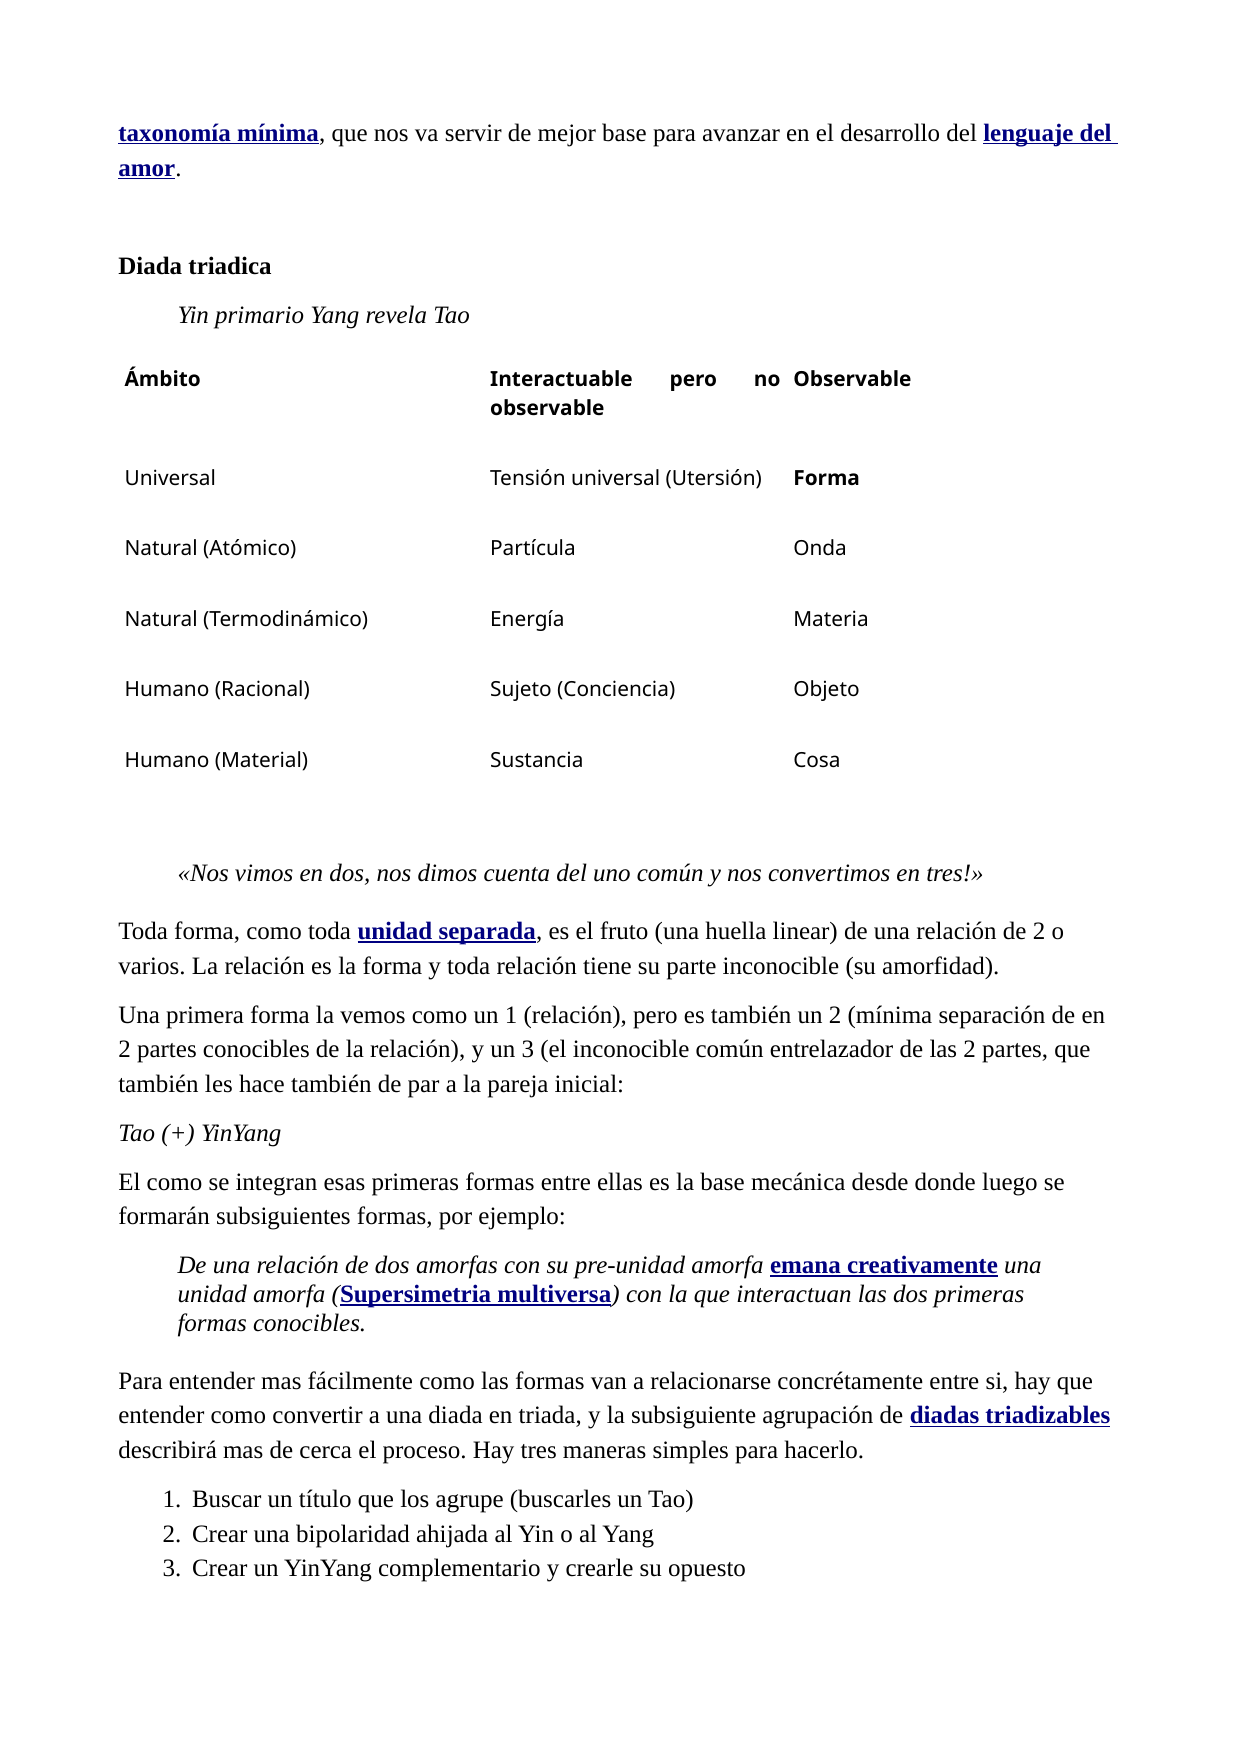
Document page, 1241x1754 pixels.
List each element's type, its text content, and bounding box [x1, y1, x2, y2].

list Buscar un título que los agrupe (buscarles un Tao) [162, 1484, 1122, 1513]
table_cell Humano (Material) [118, 739, 484, 809]
table_header Ámbito [118, 358, 484, 457]
text Una primera forma la vemos como un 1 (relación), pero es también un 2 (mínima separación de en 2 partes conocibles de la relación), y un 3 (el inconocible común entrelazador de las 2 partes, que también les hace también de par a la pareja inicial: [118, 1000, 1122, 1097]
table_cell Partícula [484, 527, 787, 598]
text «Nos vimos en dos, nos dimos cuenta del uno común y nos convertimos en tres!» [177, 858, 1063, 887]
text El como se integran esas primeras formas entre ellas es la base mecánica desde donde luego se formarán subsiguientes formas, por ejemplo: [118, 1167, 1122, 1230]
table_header Observable [787, 358, 1123, 457]
text taxonomía mínima, que nos va servir de mejor base para avanzar en el desarrollo del lenguaje del amor. [118, 118, 1122, 181]
list Crear un YinYang complementario y crearle su opuesto [162, 1553, 1122, 1582]
table_cell Energía [484, 598, 787, 668]
table_cell Natural (Atómico) [118, 527, 484, 598]
table_cell Onda [787, 527, 1123, 598]
table_cell Sujeto (Conciencia) [484, 668, 787, 738]
table_cell Cosa [787, 739, 1123, 809]
text Para entender mas fácilmente como las formas van a relacionarse concrétamente entre si, hay que entender como convertir a una diada en triada, y la subsiguiente agrupación de diadas triadizables describirá mas de cerca el proceso. Hay tres maneras simples para hacerlo. [118, 1366, 1122, 1464]
table_cell Objeto [787, 668, 1123, 738]
table_cell Materia [787, 598, 1123, 668]
text Yin primario Yang revela Tao [177, 300, 1063, 328]
table_cell Humano (Racional) [118, 668, 484, 738]
table_header Interactuable pero no observable [484, 358, 787, 457]
text De una relación de dos amorfas con su pre-unidad amorfa emana creativamente una unidad amorfa (Supersimetria multiversa) con la que interactuan las dos primeras formas conocibles. [177, 1250, 1063, 1337]
table_cell Natural (Termodinámico) [118, 598, 484, 668]
text Diada triadica [118, 251, 1122, 279]
table_cell Sustancia [484, 739, 787, 809]
table_cell Universal [118, 457, 484, 527]
table_cell Forma [787, 457, 1123, 527]
text Toda forma, como toda unidad separada, es el fruto (una huella linear) de una relación de 2 o varios. La relación es la forma y toda relación tiene su parte inconocible (su amorfidad). [118, 916, 1122, 979]
text Tao (+) YinYang [118, 1118, 1122, 1147]
table_cell Tensión universal (Utersión) [484, 457, 787, 527]
list Crear una bipolaridad ahijada al Yin o al Yang [162, 1519, 1122, 1547]
